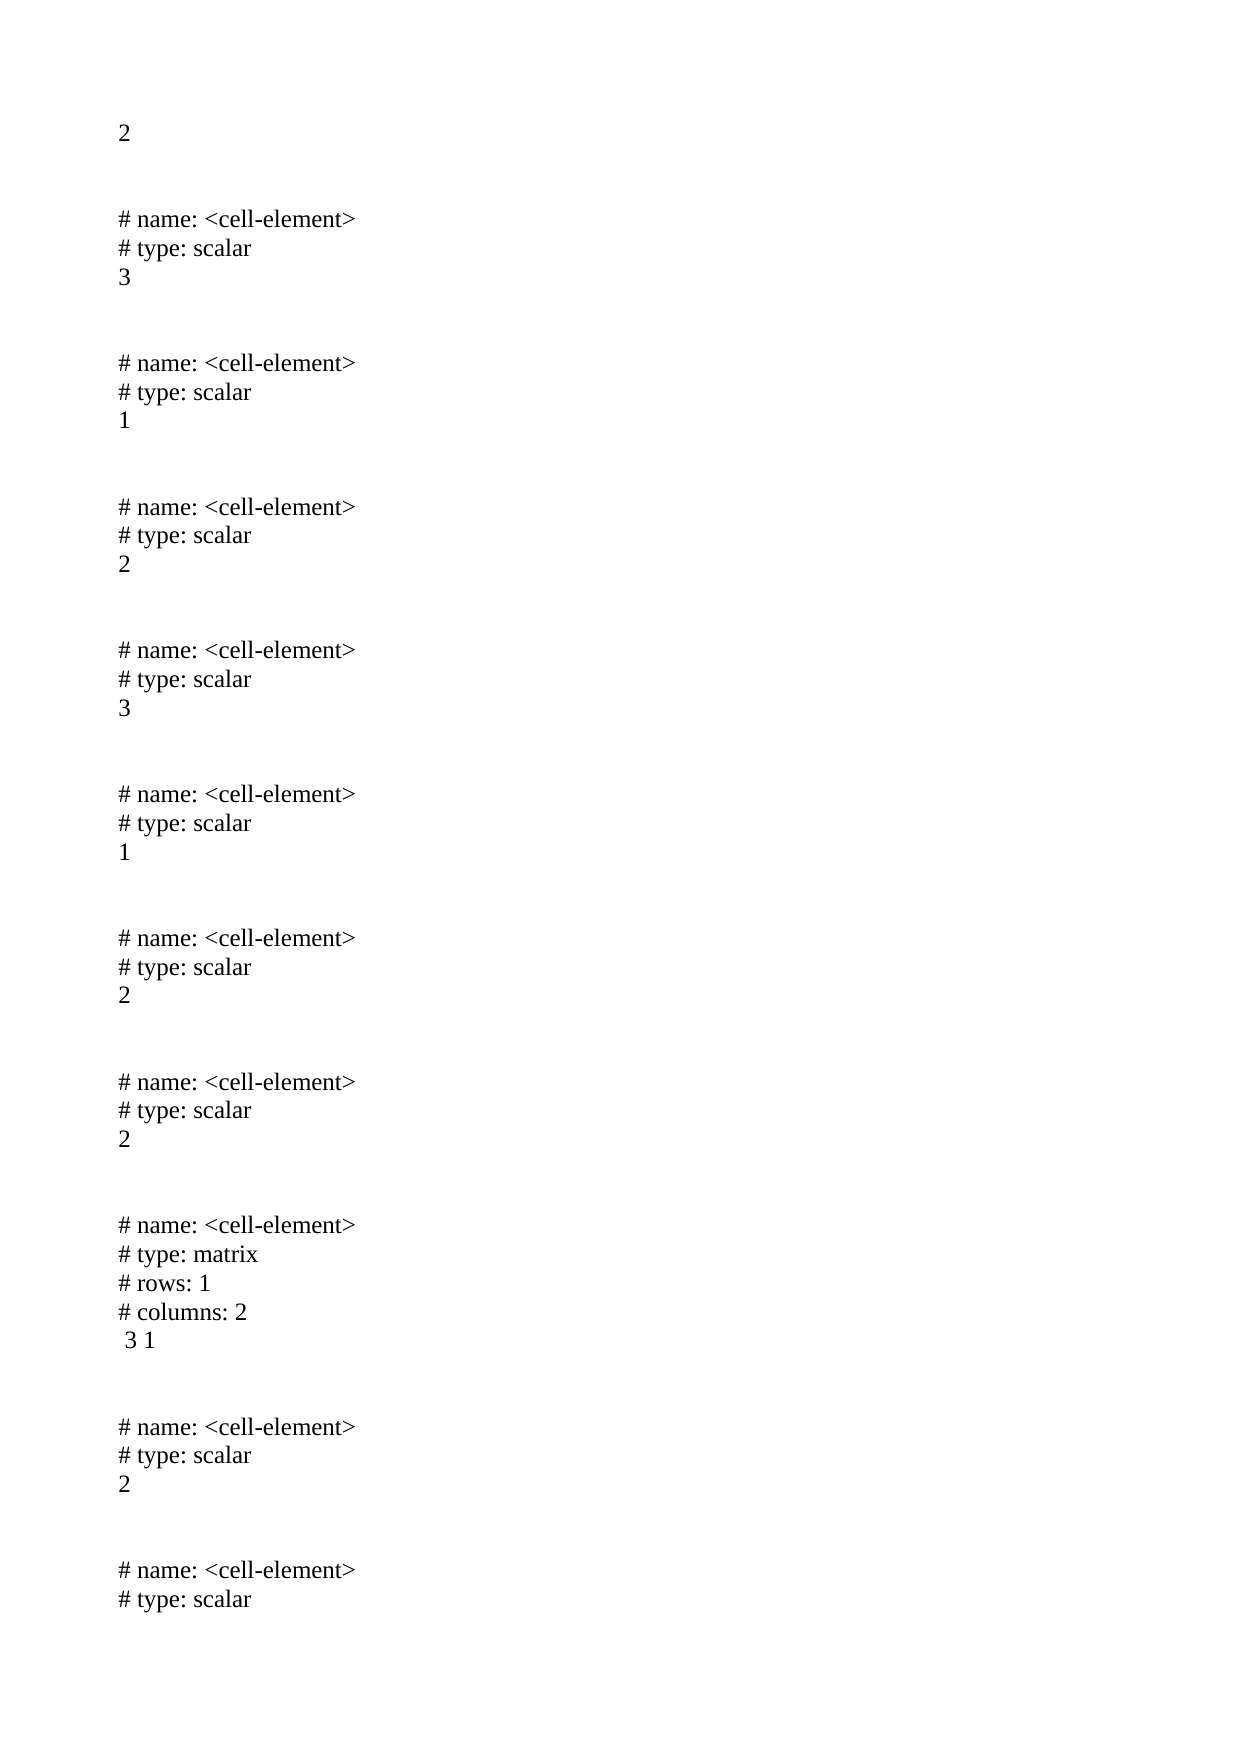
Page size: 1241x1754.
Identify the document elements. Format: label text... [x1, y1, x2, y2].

text # type: scalar [118, 233, 1122, 262]
text # name: <cell-element> [118, 204, 1122, 233]
text 1 [118, 837, 1122, 866]
text # type: scalar [118, 664, 1122, 693]
text 2 [118, 118, 1122, 147]
text # name: <cell-element> [118, 636, 1122, 664]
text # name: <cell-element> [118, 492, 1122, 521]
text # type: scalar [118, 521, 1122, 549]
text # columns: 2 [118, 1297, 1122, 1326]
text 2 [118, 981, 1122, 1009]
text 2 [118, 1469, 1122, 1498]
text # type: scalar [118, 952, 1122, 981]
text 1 [118, 406, 1122, 434]
text # type: scalar [118, 1584, 1122, 1613]
text 3 [118, 693, 1122, 722]
text 2 [118, 549, 1122, 578]
text # name: <cell-element> [118, 1412, 1122, 1441]
text # name: <cell-element> [118, 348, 1122, 377]
text # type: scalar [118, 1096, 1122, 1124]
text 3 1 [118, 1326, 1122, 1354]
text # name: <cell-element> [118, 779, 1122, 808]
text # name: <cell-element> [118, 1067, 1122, 1096]
text # name: <cell-element> [118, 1556, 1122, 1584]
text # type: scalar [118, 808, 1122, 837]
text # name: <cell-element> [118, 923, 1122, 952]
text 3 [118, 262, 1122, 291]
text 2 [118, 1124, 1122, 1153]
text # type: matrix [118, 1239, 1122, 1268]
text # type: scalar [118, 377, 1122, 406]
text # type: scalar [118, 1441, 1122, 1469]
text # rows: 1 [118, 1268, 1122, 1297]
text # name: <cell-element> [118, 1211, 1122, 1239]
